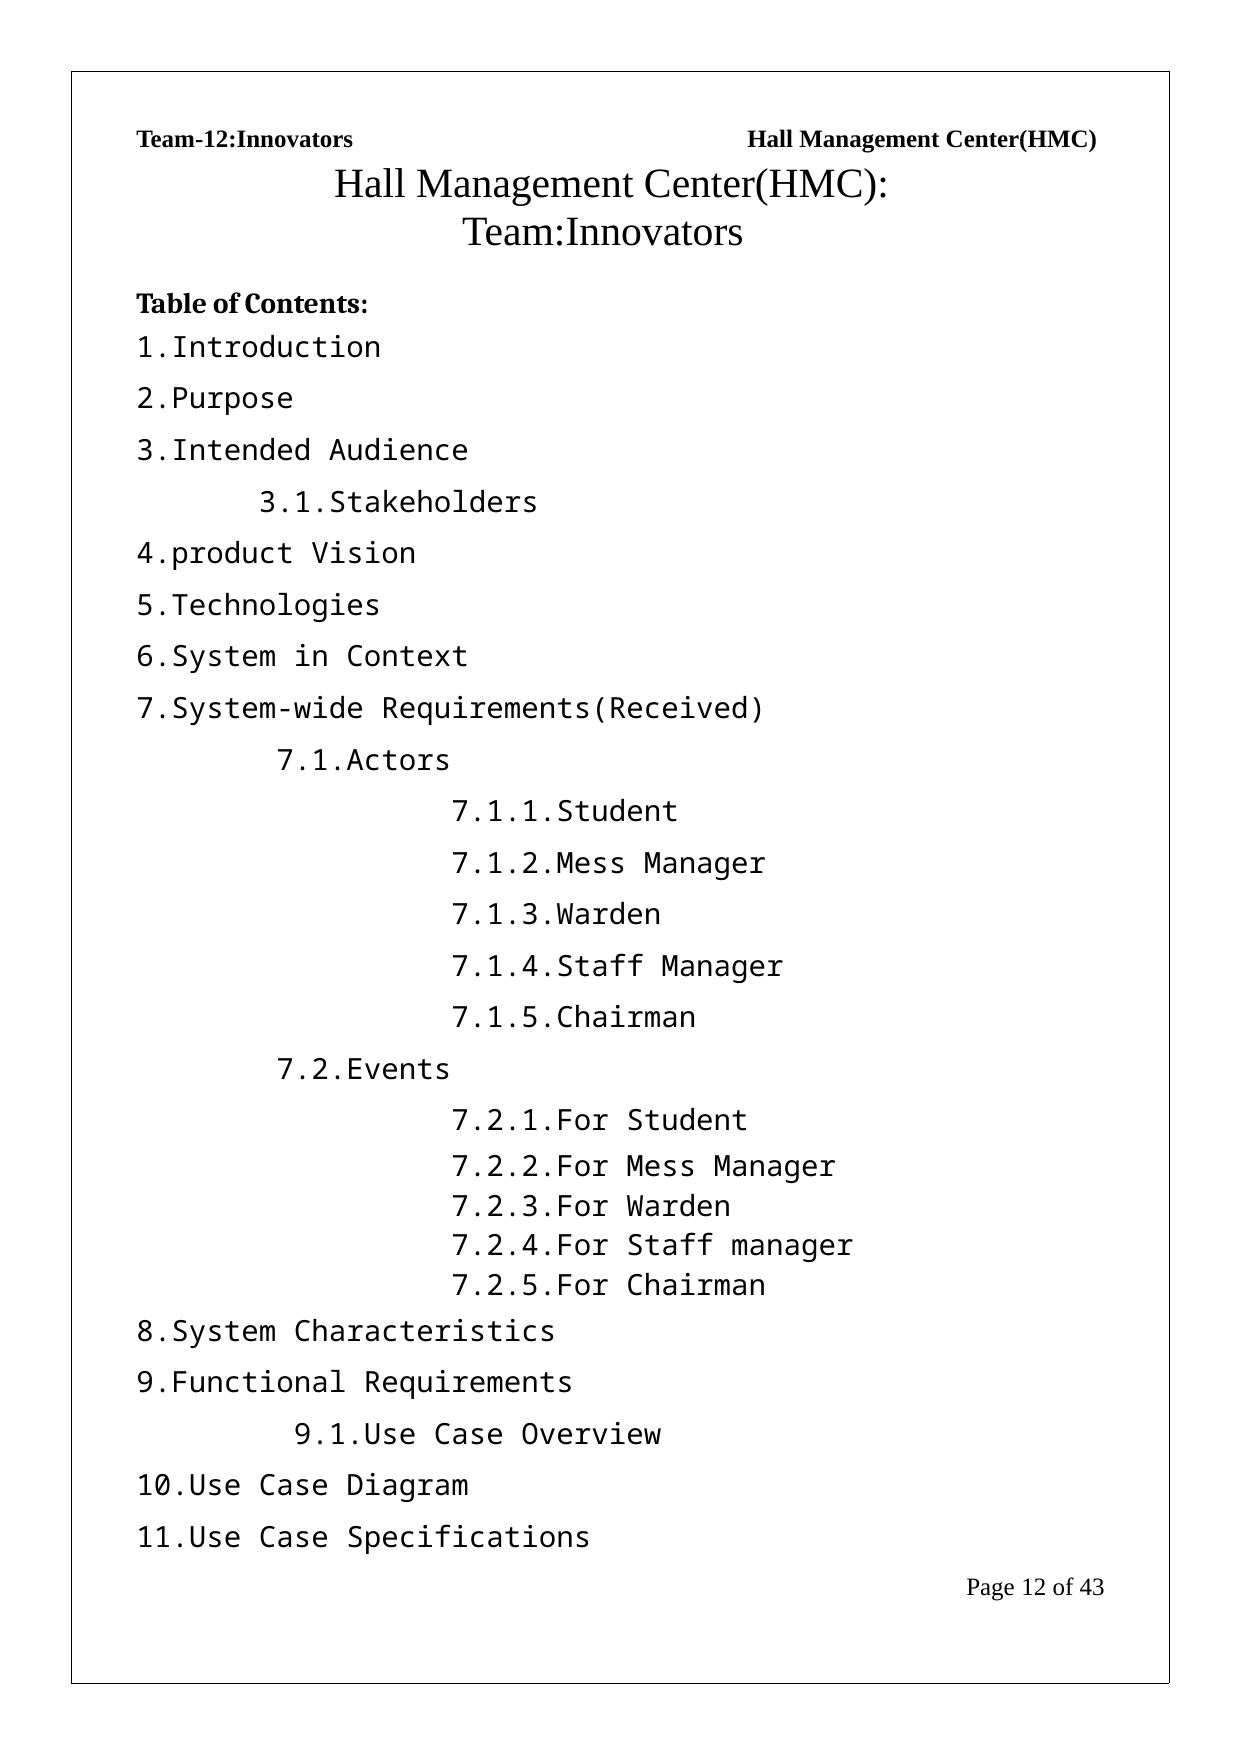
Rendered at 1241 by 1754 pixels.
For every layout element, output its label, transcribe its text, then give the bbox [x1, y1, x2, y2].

text 2.Purpose [136, 378, 1104, 417]
text 3.1.Stakeholders [136, 481, 1104, 521]
text 7.1.5.Chairman [136, 997, 1104, 1036]
text 7.1.4.Staff Manager [136, 945, 1104, 985]
text 7.1.2.Mess Manager [136, 842, 1104, 882]
text 4.product Vision [136, 532, 1104, 572]
text 7.2.3.For Warden [136, 1185, 1104, 1225]
text 7.1.3.Warden [136, 893, 1104, 933]
text Team:Innovators [136, 207, 1104, 254]
text 1.Introduction [136, 326, 1104, 366]
text 11.Use Case Specifications [136, 1516, 1104, 1556]
text 10.Use Case Diagram [136, 1465, 1104, 1504]
text 7.1.Actors [136, 739, 1104, 778]
text 7.2.2.For Mess Manager [136, 1145, 1104, 1185]
text Hall Management Center(HMC): [136, 159, 1104, 207]
text 7.2.1.For Student [136, 1100, 1104, 1139]
text 5.Technologies [136, 584, 1104, 624]
text 8.System Characteristics [136, 1310, 1104, 1350]
text 7.2.4.For Staff manager [136, 1225, 1104, 1264]
text 7.2.5.For Chairman [136, 1264, 1104, 1304]
subtitle Table of Contents: [136, 287, 1104, 320]
text 7.2.Events [136, 1048, 1104, 1088]
text 9.1.Use Case Overview [136, 1413, 1104, 1453]
text 6.System in Context [136, 636, 1104, 675]
text 7.System-wide Requirements(Received) [136, 687, 1104, 727]
text 7.1.1.Student [136, 790, 1104, 830]
text 3.Intended Audience [136, 429, 1104, 469]
text 9.Functional Requirements [136, 1362, 1104, 1401]
